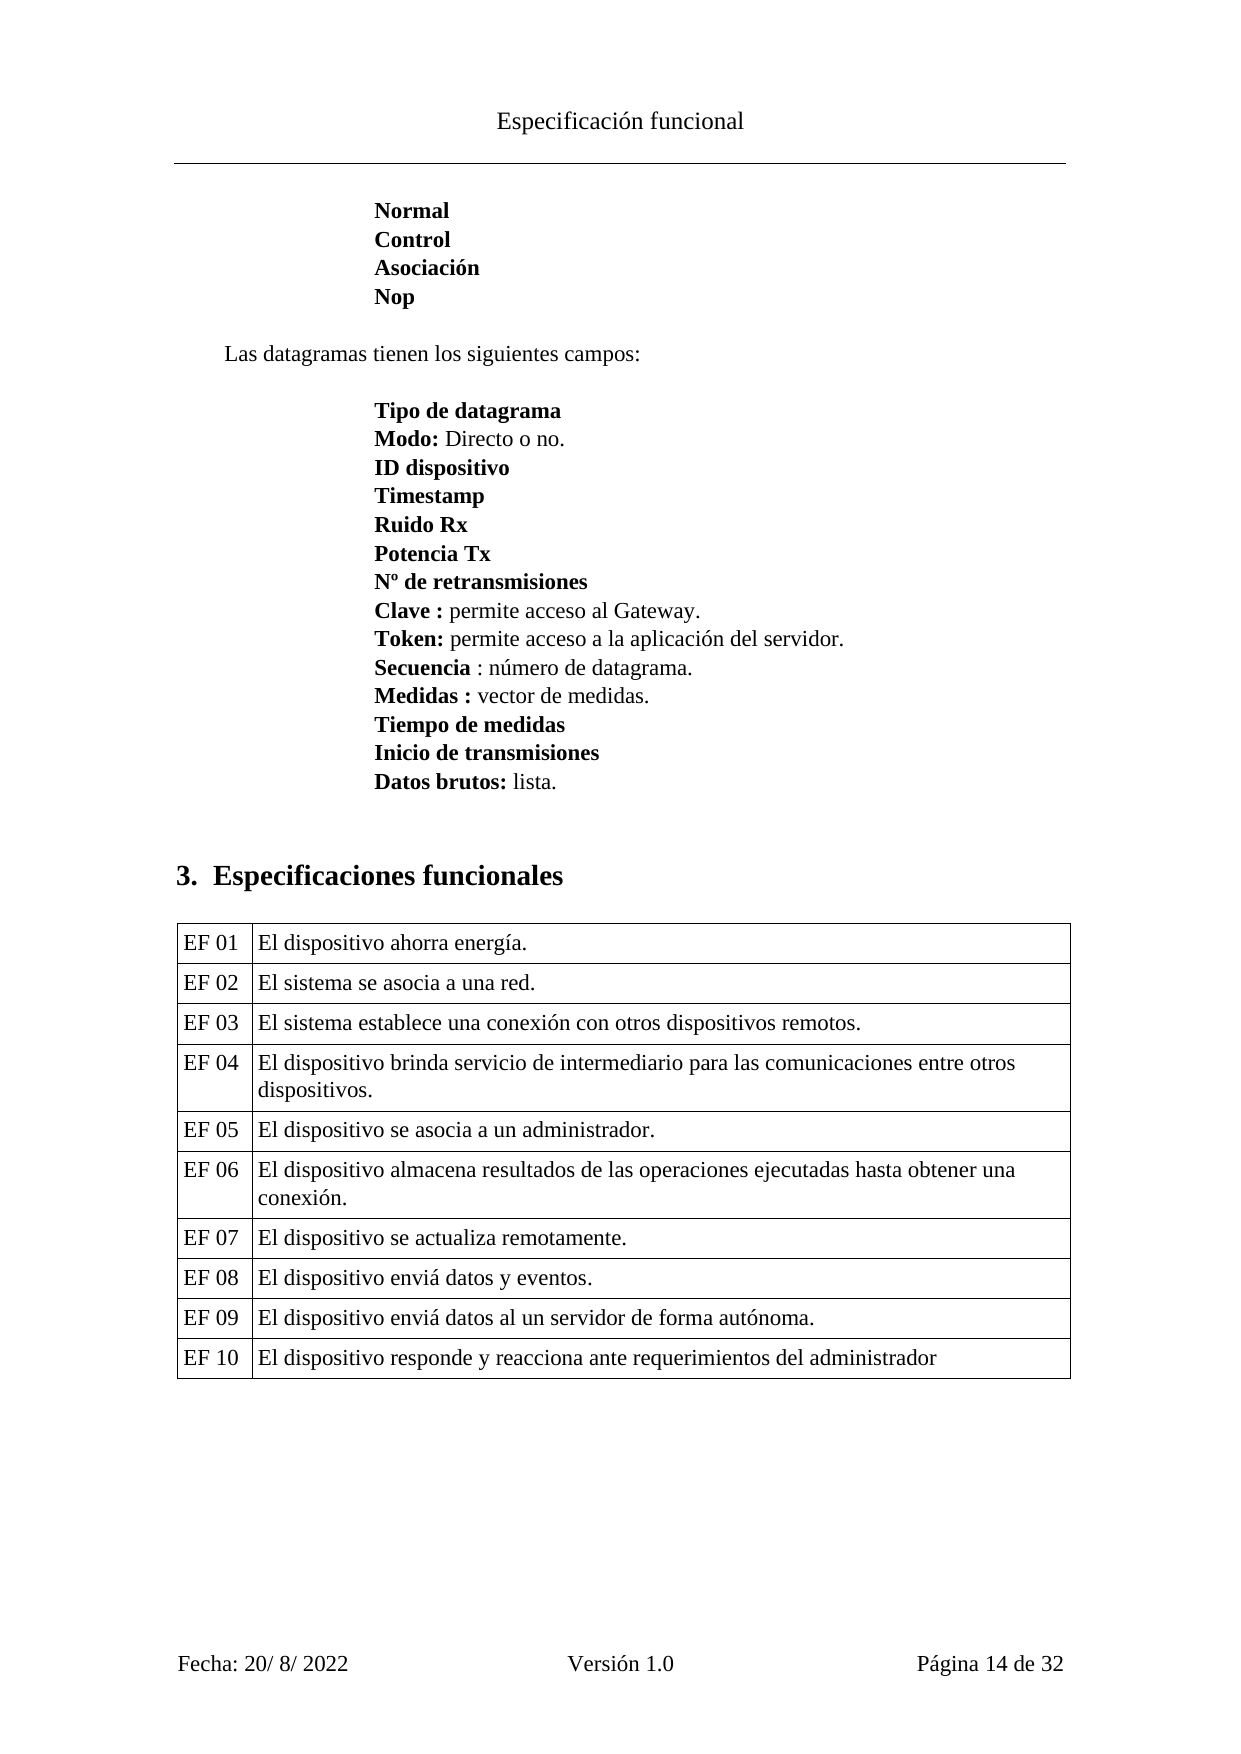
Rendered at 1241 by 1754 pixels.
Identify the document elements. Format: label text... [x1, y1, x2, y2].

table_cell El dispositivo responde y reacciona ante requerimientos del administrador [253, 1339, 1070, 1378]
table_cell EF 08 [178, 1259, 252, 1298]
table_cell El dispositivo brinda servicio de intermediario para las comunicaciones entre otros dispositivos. [253, 1045, 1070, 1111]
table_cell EF 10 [178, 1339, 252, 1378]
text Nº de retransmisiones [205, 568, 1061, 594]
text Nop [205, 283, 1061, 309]
text Potencia Tx [205, 539, 1061, 566]
text ID dispositivo [205, 454, 1061, 480]
text Ruido Rx [205, 511, 1061, 537]
table_cell El sistema establece una conexión con otros dispositivos remotos. [253, 1004, 1070, 1043]
table_cell EF 02 [178, 964, 252, 1003]
table_header EF 01 [178, 924, 252, 963]
text Modo: Directo o no. [205, 425, 1061, 452]
table_header El dispositivo ahorra energía. [253, 924, 1070, 963]
table_cell El dispositivo enviá datos al un servidor de forma autónoma. [253, 1299, 1070, 1338]
text Las datagramas tienen los siguientes campos: [205, 340, 1061, 366]
table_cell El dispositivo enviá datos y eventos. [253, 1259, 1070, 1298]
table_cell El dispositivo almacena resultados de las operaciones ejecutadas hasta obtener una conexión. [253, 1152, 1070, 1218]
table_cell El dispositivo se actualiza remotamente. [253, 1219, 1070, 1258]
table_cell EF 07 [178, 1219, 252, 1258]
text Clave : permite acceso al Gateway. [205, 597, 1061, 623]
text Tiempo de medidas [205, 711, 1061, 737]
text Secuencia : número de datagrama. [205, 654, 1061, 680]
text Token: permite acceso a la aplicación del servidor. [205, 625, 1061, 652]
text Asociación [205, 254, 1061, 281]
table_cell El sistema se asocia a una red. [253, 964, 1070, 1003]
subtitle Especificaciones funcionales [176, 858, 1070, 892]
table_cell EF 04 [178, 1045, 252, 1111]
text Datos brutos: lista. [205, 768, 1061, 794]
text Inicio de transmisiones [205, 739, 1061, 766]
text Tipo de datagrama [205, 397, 1061, 423]
table_cell EF 09 [178, 1299, 252, 1338]
text Timestamp [205, 482, 1061, 509]
text Medidas : vector de medidas. [205, 682, 1061, 709]
text Normal [205, 197, 1061, 223]
text Control [205, 226, 1061, 252]
table_cell El dispositivo se asocia a un administrador. [253, 1112, 1070, 1151]
table_cell EF 05 [178, 1112, 252, 1151]
table_cell EF 03 [178, 1004, 252, 1043]
table_cell EF 06 [178, 1152, 252, 1218]
